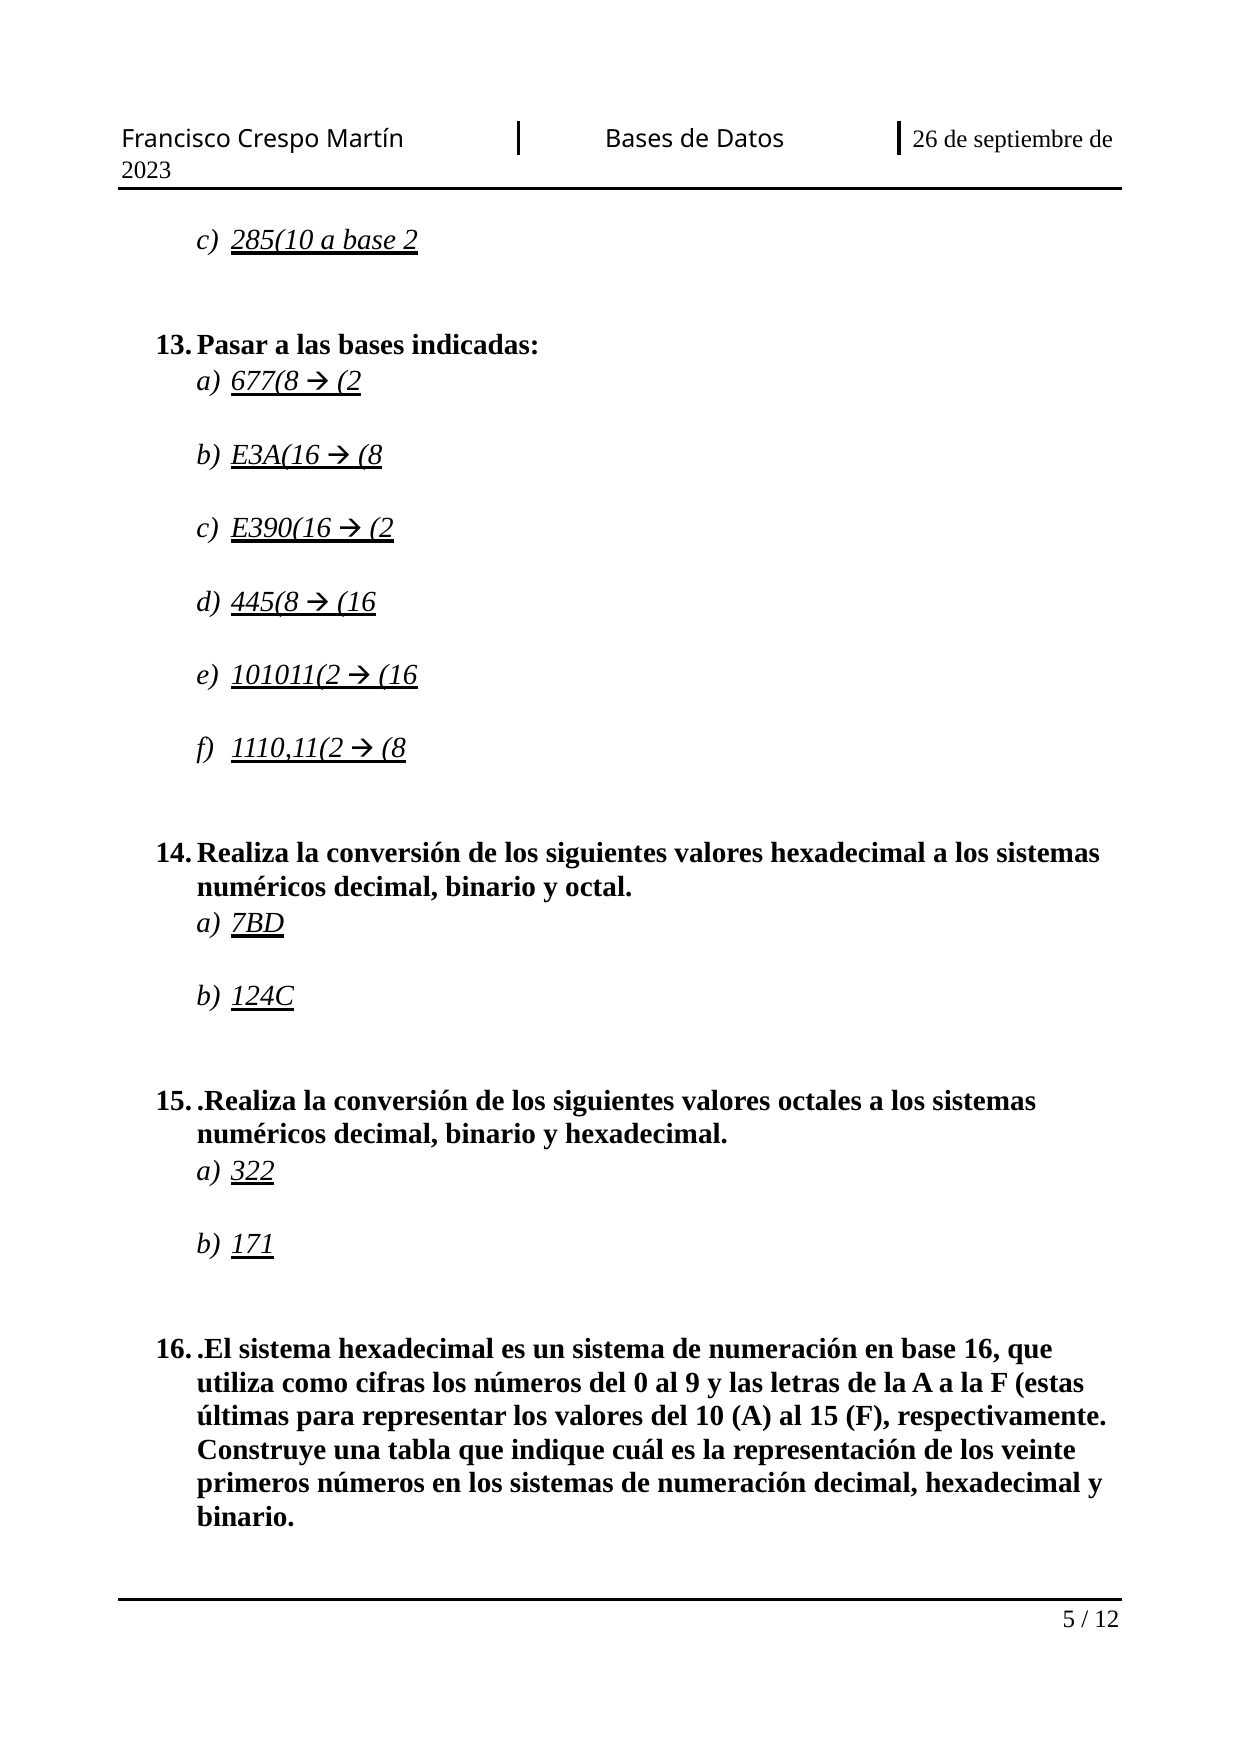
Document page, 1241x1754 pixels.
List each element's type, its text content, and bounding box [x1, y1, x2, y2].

subtitle 171 [193, 1224, 1122, 1263]
subtitle .Realiza la conversión de los siguientes valores octales a los sistemas numéricos decimal, binario y hexadecimal. [155, 1083, 1122, 1150]
subtitle 285(10 a base 2 [193, 219, 1122, 259]
subtitle 445(8 🡪 (16 [193, 581, 1122, 620]
subtitle E390(16 🡪 (2 [193, 507, 1122, 547]
subtitle 124C [193, 976, 1122, 1015]
subtitle 322 [193, 1150, 1122, 1189]
subtitle Realiza la conversión de los siguientes valores hexadecimal a los sistemas numéricos decimal, binario y octal. [155, 835, 1122, 902]
subtitle 7BD [193, 902, 1122, 942]
subtitle E3A(16 🡪 (8 [193, 434, 1122, 473]
subtitle 1110,11(2 🡪 (8 [193, 728, 1122, 767]
subtitle 677(8 🡪 (2 [193, 360, 1122, 400]
subtitle .El sistema hexadecimal es un sistema de numeración en base 16, que utiliza como cifras los números del 0 al 9 y las letras de la A a la F (estas últimas para representar los valores del 10 (A) al 15 (F), respectivamente. Construye una tabla que indique cuál es la representación de los veinte primeros números en los sistemas de numeración decimal, hexadecimal y binario. [155, 1331, 1122, 1532]
subtitle Pasar a las bases indicadas: [155, 327, 1122, 360]
subtitle 101011(2 🡪 (16 [193, 654, 1122, 693]
